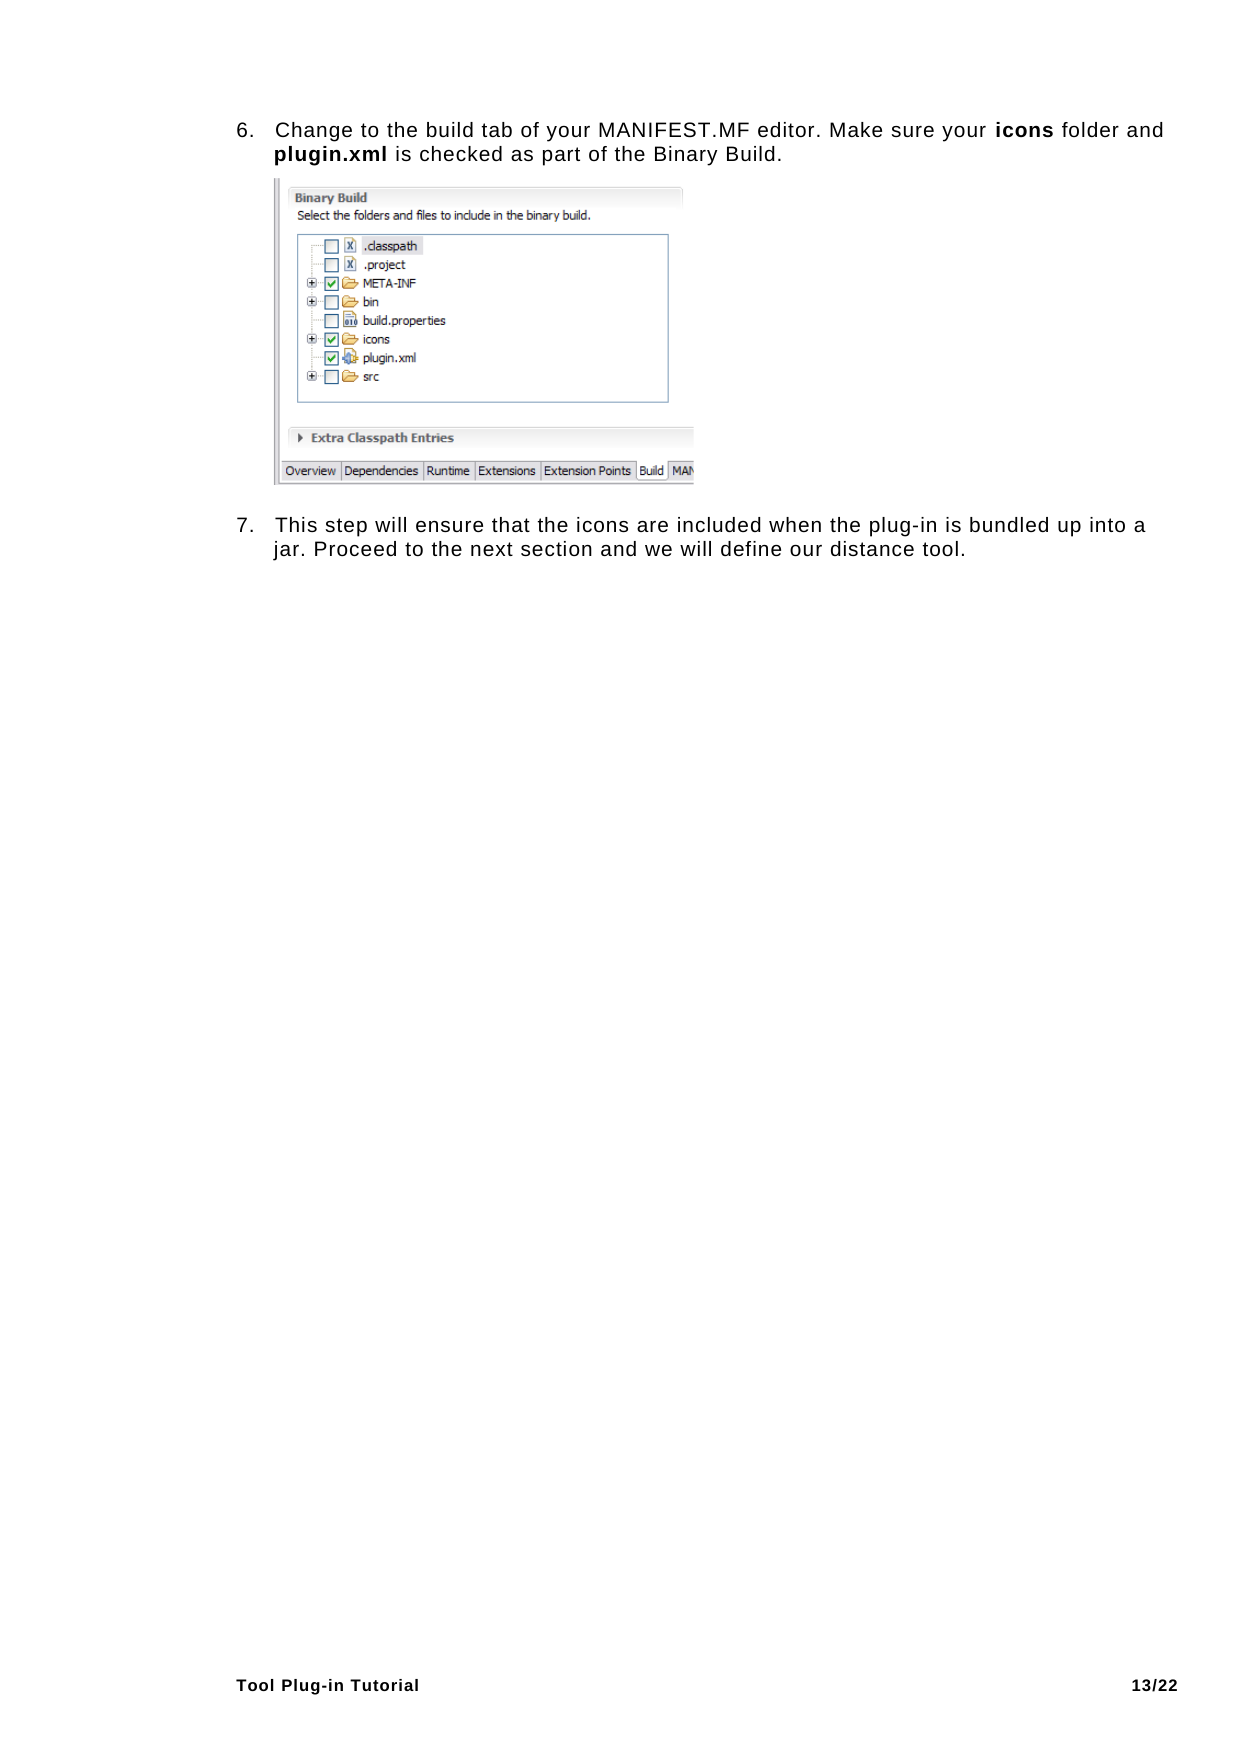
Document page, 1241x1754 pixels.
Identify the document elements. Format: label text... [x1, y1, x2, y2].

list Change to the build tab of your MANIFEST.MF editor. Make sure your icons folder and plugin.xml is checked as part of the Binary Build. [236, 118, 1181, 497]
picture [273, 177, 694, 485]
list This step will ensure that the icons are included when the plug-in is bundled up into a jar. Proceed to the next section and we will define our distance tool. [236, 513, 1181, 561]
